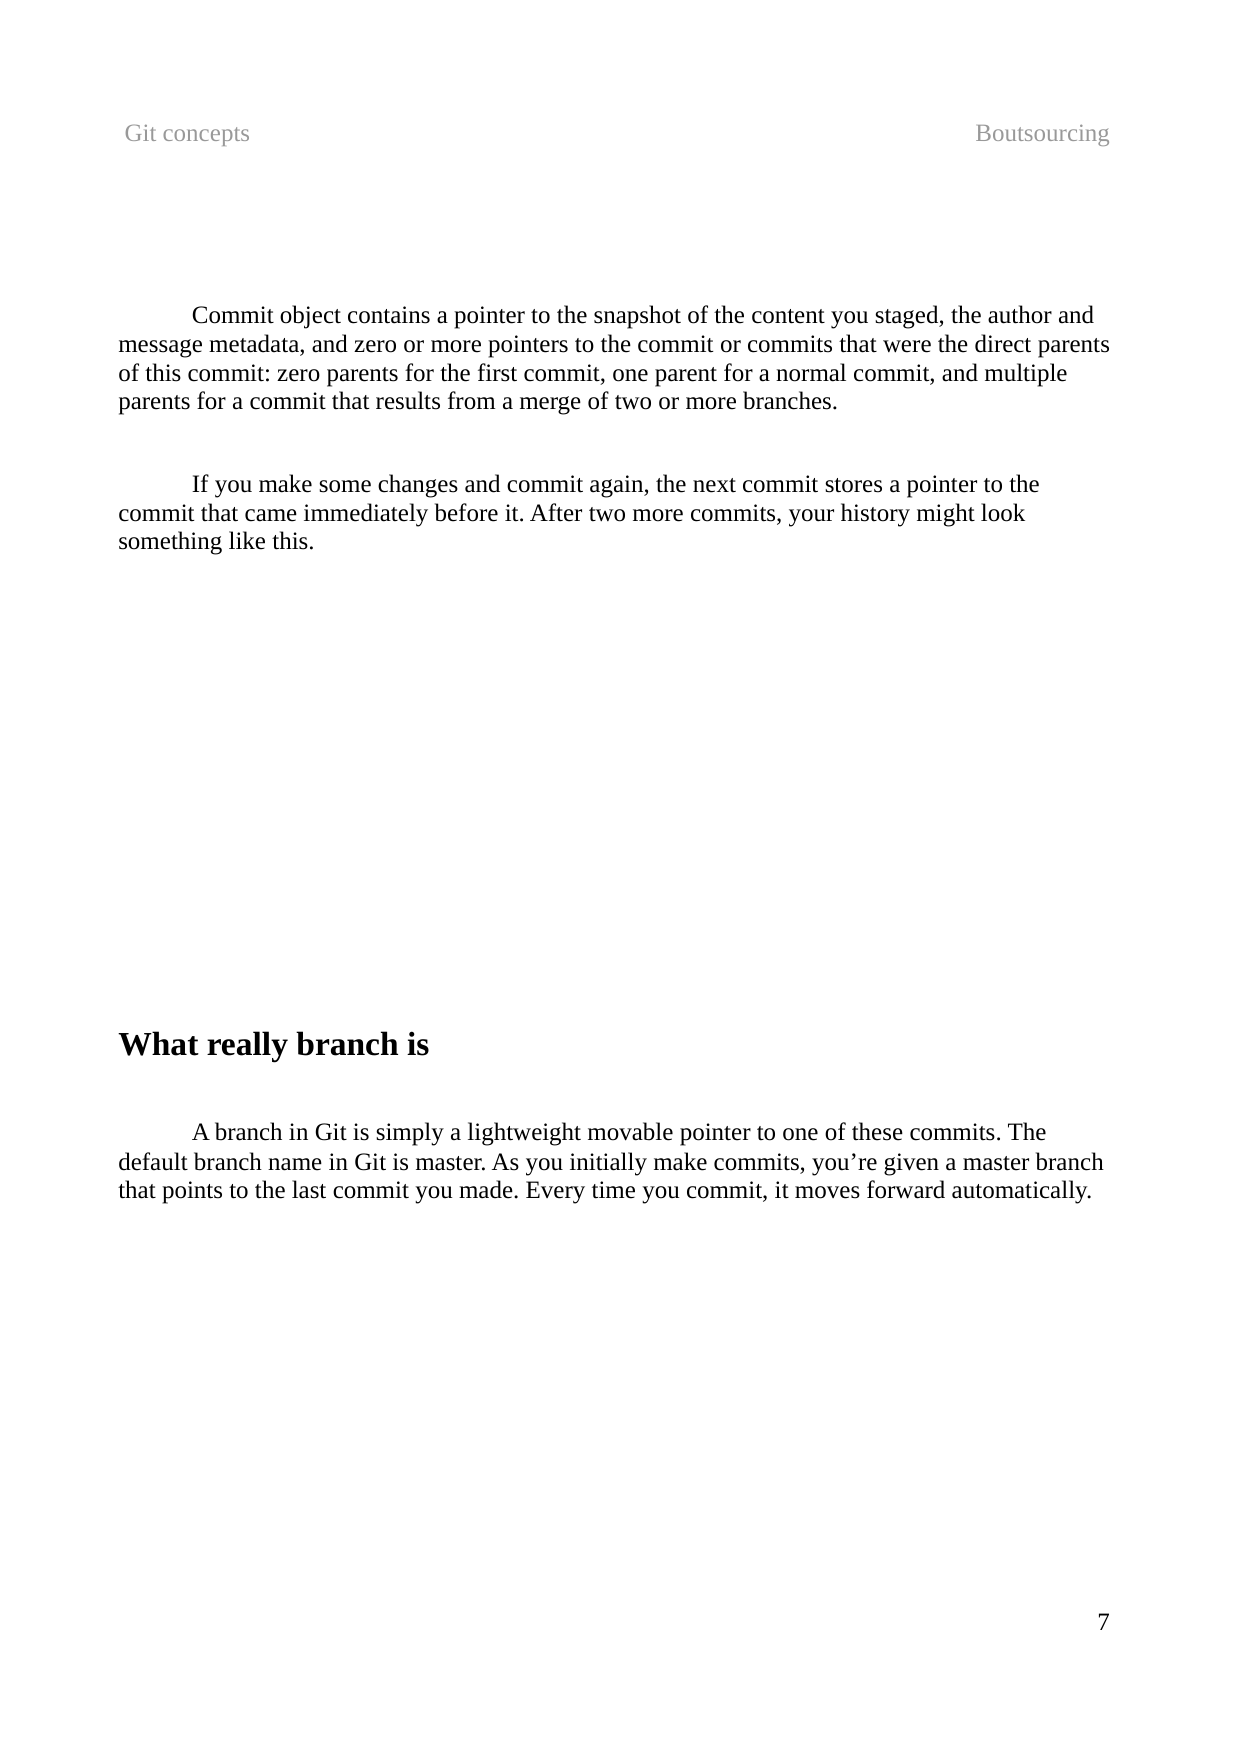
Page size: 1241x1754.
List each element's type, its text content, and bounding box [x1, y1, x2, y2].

text A branch in Git is simply a lightweight movable pointer to one of these commits. The default branch name in Git is master. As you initially make commits, you’re given a master branch that points to the last commit you made. Every time you commit, it moves forward automatically. [118, 1117, 1122, 1204]
text Commit object contains a pointer to the snapshot of the content you staged, the author and message metadata, and zero or more pointers to the commit or commits that were the direct parents of this commit: zero parents for the first commit, one parent for a normal commit, and multiple parents for a commit that results from a merge of two or more branches. [118, 300, 1122, 415]
text If you make some changes and commit again, the next commit stores a pointer to the commit that came immediately before it. After two more commits, your history might look something like this. [118, 469, 1122, 555]
subtitle What really branch is [118, 1023, 1122, 1062]
